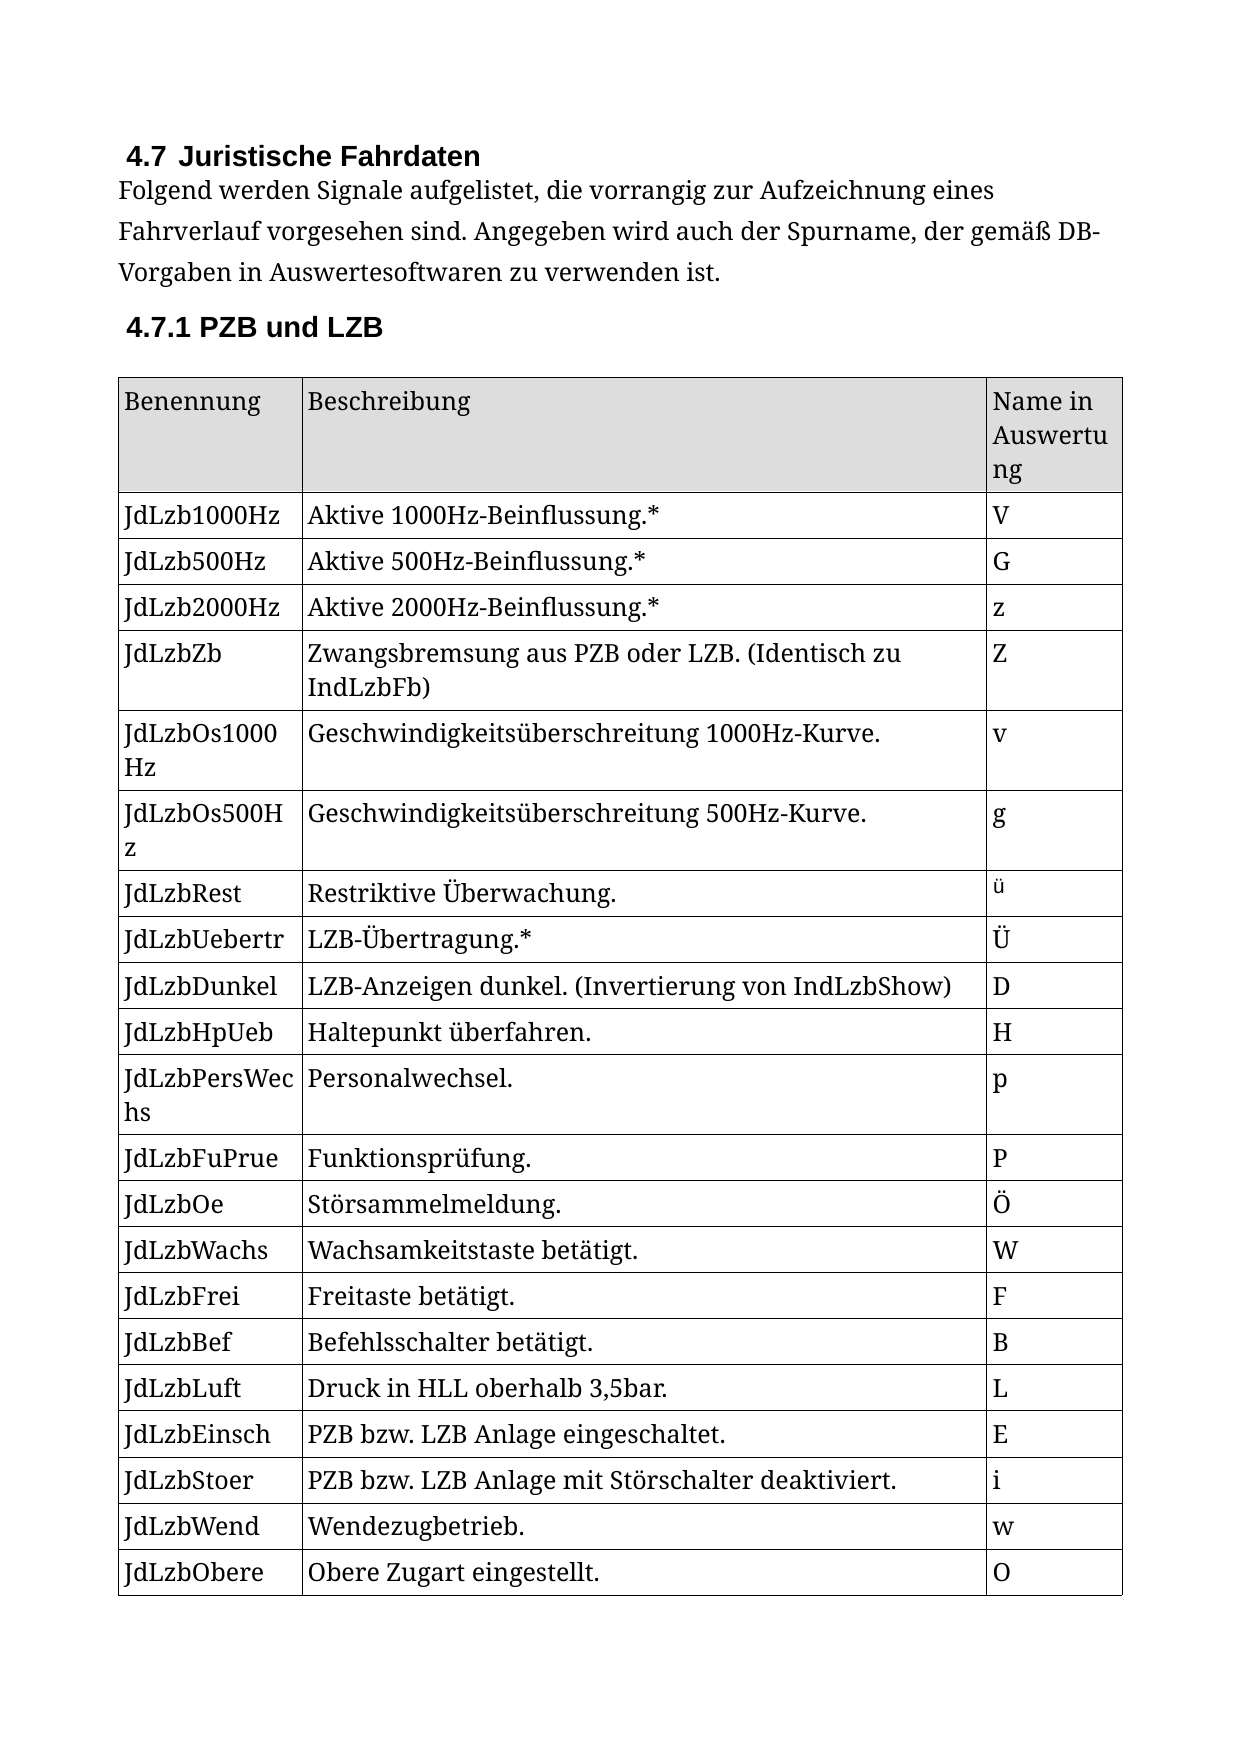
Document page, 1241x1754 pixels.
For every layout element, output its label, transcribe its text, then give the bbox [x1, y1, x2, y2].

table_cell JdLzbWachs [119, 1227, 302, 1272]
table_cell JdLzbFrei [119, 1273, 302, 1318]
table_cell Wachsamkeitstaste betätigt. [303, 1227, 986, 1272]
table_cell Geschwindigkeitsüberschreitung 500Hz-Kurve. [303, 791, 986, 870]
table_cell w [987, 1504, 1122, 1548]
table_cell g [987, 791, 1122, 870]
table_cell Aktive 2000Hz-Beinflussung.* [303, 585, 986, 629]
table_cell JdLzbZb [119, 631, 302, 709]
table_cell F [987, 1273, 1122, 1318]
table_cell H [987, 1009, 1122, 1054]
table_cell JdLzbBef [119, 1319, 302, 1364]
table_cell Aktive 500Hz-Beinflussung.* [303, 539, 986, 583]
table_cell JdLzbOs500Hz [119, 791, 302, 870]
table_cell JdLzbFuPrue [119, 1135, 302, 1180]
table_cell D [987, 963, 1122, 1008]
table_cell P [987, 1135, 1122, 1180]
table_header Name in Auswertung [987, 378, 1122, 491]
table_cell i [987, 1458, 1122, 1502]
table_cell Befehlsschalter betätigt. [303, 1319, 986, 1364]
table_cell Störsammelmeldung. [303, 1181, 986, 1226]
table_cell Ö [987, 1181, 1122, 1226]
table_cell G [987, 539, 1122, 583]
table_cell p [987, 1055, 1122, 1134]
table_cell JdLzbObere [119, 1550, 302, 1594]
table_cell Funktionsprüfung. [303, 1135, 986, 1180]
table_cell L [987, 1365, 1122, 1410]
table_cell E [987, 1411, 1122, 1456]
table_cell O [987, 1550, 1122, 1594]
table_cell JdLzbHpUeb [119, 1009, 302, 1054]
table_cell JdLzb1000Hz [119, 493, 302, 537]
table_cell ü [987, 871, 1122, 916]
table_cell LZB-Übertragung.* [303, 917, 986, 962]
table_cell Geschwindigkeitsüberschreitung 1000Hz-Kurve. [303, 711, 986, 790]
text Folgend werden Signale aufgelistet, die vorrangig zur Aufzeichnung eines Fahrverlauf vorgesehen sind. Angegeben wird auch der Spurname, der gemäß DB-Vorgaben in Auswertesoftwaren zu verwenden ist. [118, 172, 1122, 288]
table_cell Ü [987, 917, 1122, 962]
subtitle Juristische Fahrdaten [118, 139, 1122, 172]
table_cell Zwangsbremsung aus PZB oder LZB. (Identisch zu IndLzbFb) [303, 631, 986, 709]
table_cell JdLzbRest [119, 871, 302, 916]
table_cell PZB bzw. LZB Anlage eingeschaltet. [303, 1411, 986, 1456]
table_cell LZB-Anzeigen dunkel. (Invertierung von IndLzbShow) [303, 963, 986, 1008]
subtitle PZB und LZB [118, 309, 1122, 343]
table_cell Haltepunkt überfahren. [303, 1009, 986, 1054]
table_cell JdLzbOs1000Hz [119, 711, 302, 790]
table_cell Wendezugbetrieb. [303, 1504, 986, 1548]
table_cell JdLzbWend [119, 1504, 302, 1548]
table_cell Z [987, 631, 1122, 709]
table_cell JdLzb500Hz [119, 539, 302, 583]
table_cell JdLzbLuft [119, 1365, 302, 1410]
table_cell JdLzbOe [119, 1181, 302, 1226]
table_header Benennung [119, 378, 302, 491]
table_cell Restriktive Überwachung. [303, 871, 986, 916]
table_cell JdLzbPersWechs [119, 1055, 302, 1134]
table_cell v [987, 711, 1122, 790]
table_cell JdLzbUebertr [119, 917, 302, 962]
table_cell W [987, 1227, 1122, 1272]
table_header Beschreibung [303, 378, 986, 491]
table_cell B [987, 1319, 1122, 1364]
table_cell V [987, 493, 1122, 537]
table_cell z [987, 585, 1122, 629]
table_cell Personalwechsel. [303, 1055, 986, 1134]
table_cell Druck in HLL oberhalb 3,5bar. [303, 1365, 986, 1410]
table_cell JdLzb2000Hz [119, 585, 302, 629]
table_cell PZB bzw. LZB Anlage mit Störschalter deaktiviert. [303, 1458, 986, 1502]
table_cell JdLzbEinsch [119, 1411, 302, 1456]
table_cell Aktive 1000Hz-Beinflussung.* [303, 493, 986, 537]
table_cell Obere Zugart eingestellt. [303, 1550, 986, 1594]
table_cell JdLzbDunkel [119, 963, 302, 1008]
table_cell Freitaste betätigt. [303, 1273, 986, 1318]
table_cell JdLzbStoer [119, 1458, 302, 1502]
